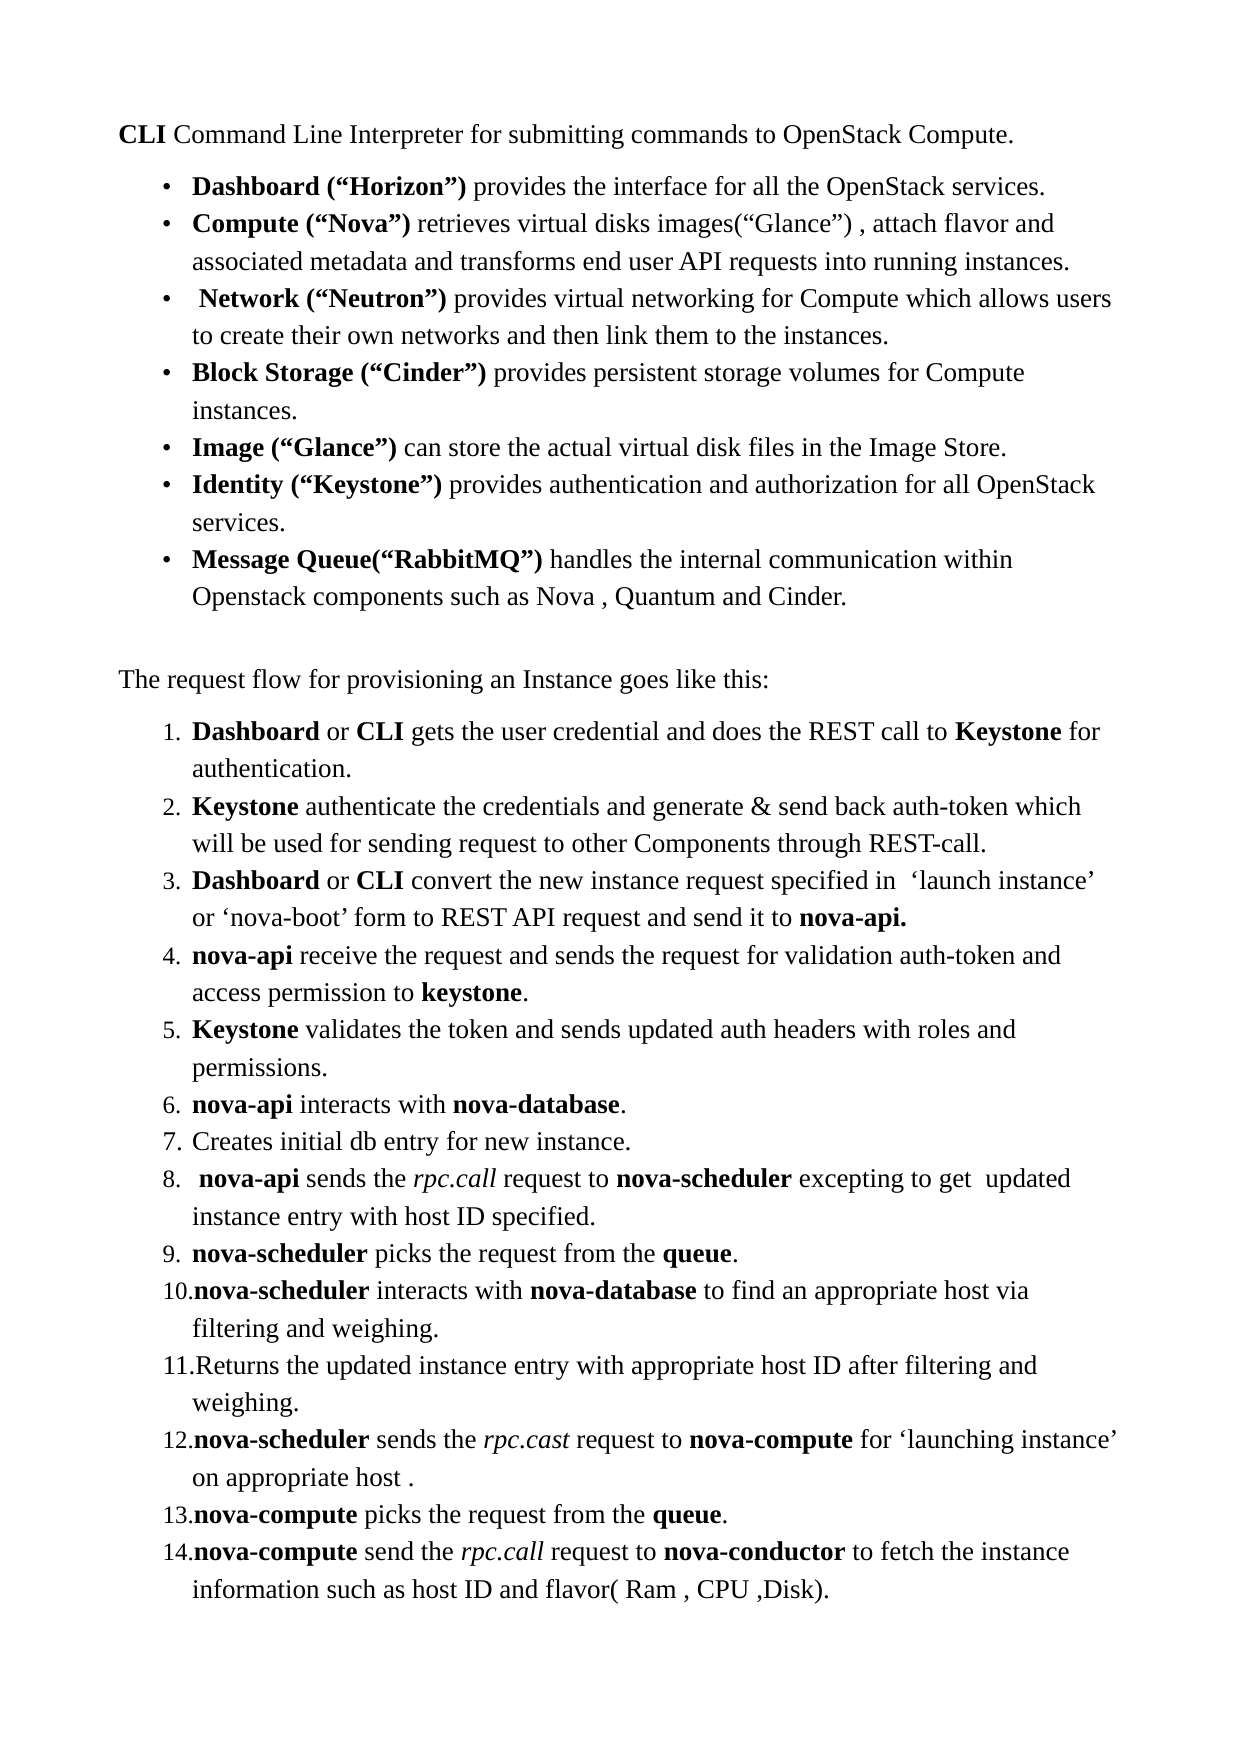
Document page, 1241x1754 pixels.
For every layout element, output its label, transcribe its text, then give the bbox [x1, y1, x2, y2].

list Dashboard or CLI gets the user credential and does the REST call to Keystone for authentication. [162, 715, 1122, 783]
list nova-compute picks the request from the queue. [162, 1498, 1122, 1529]
list Creates initial db entry for new instance. [162, 1125, 1122, 1156]
list nova-compute send the rpc.call request to nova-conductor to fetch the instance information such as host ID and flavor( Ram , CPU ,Disk). [162, 1536, 1122, 1604]
text CLI Command Line Interpreter for submitting commands to OpenStack Compute. [118, 118, 1122, 149]
list Identity (“Keystone”) provides authentication and authorization for all OpenStack services. [162, 468, 1122, 537]
list Dashboard (“Horizon”) provides the interface for all the OpenStack services. [162, 170, 1122, 201]
list nova-scheduler sends the rpc.cast request to nova-compute for ‘launching instance’ on appropriate host . [162, 1424, 1122, 1492]
text The request flow for provisioning an Instance goes like this: [118, 663, 1122, 694]
list Keystone authenticate the credentials and generate & send back auth-token which will be used for sending request to other Components through REST-call. [162, 790, 1122, 858]
list nova-scheduler interacts with nova-database to find an appropriate host via filtering and weighing. [162, 1274, 1122, 1343]
list nova-api sends the rpc.call request to nova-scheduler excepting to get updated instance entry with host ID specified. [162, 1163, 1122, 1231]
list Message Queue(“RabbitMQ”) handles the internal communication within Openstack components such as Nova , Quantum and Cinder. [162, 543, 1122, 611]
list Dashboard or CLI convert the new instance request specified in ‘launch instance’ or ‘nova-boot’ form to REST API request and send it to nova-api. [162, 864, 1122, 933]
list Image (“Glance”) can store the actual virtual disk files in the Image Store. [162, 431, 1122, 462]
list nova-api receive the request and sends the request for validation auth-token and access permission to keystone. [162, 939, 1122, 1007]
list Block Storage (“Cinder”) provides persistent storage volumes for Compute instances. [162, 356, 1122, 425]
list nova-api interacts with nova-database. [162, 1088, 1122, 1119]
list Network (“Neutron”) provides virtual networking for Compute which allows users to create their own networks and then link them to the instances. [162, 282, 1122, 350]
list nova-scheduler picks the request from the queue. [162, 1237, 1122, 1268]
list Keystone validates the token and sends updated auth headers with roles and permissions. [162, 1013, 1122, 1082]
list Compute (“Nova”) retrieves virtual disks images(“Glance”) , attach flavor and associated metadata and transforms end user API requests into running instances. [162, 207, 1122, 276]
list Returns the updated instance entry with appropriate host ID after filtering and weighing. [162, 1349, 1122, 1417]
